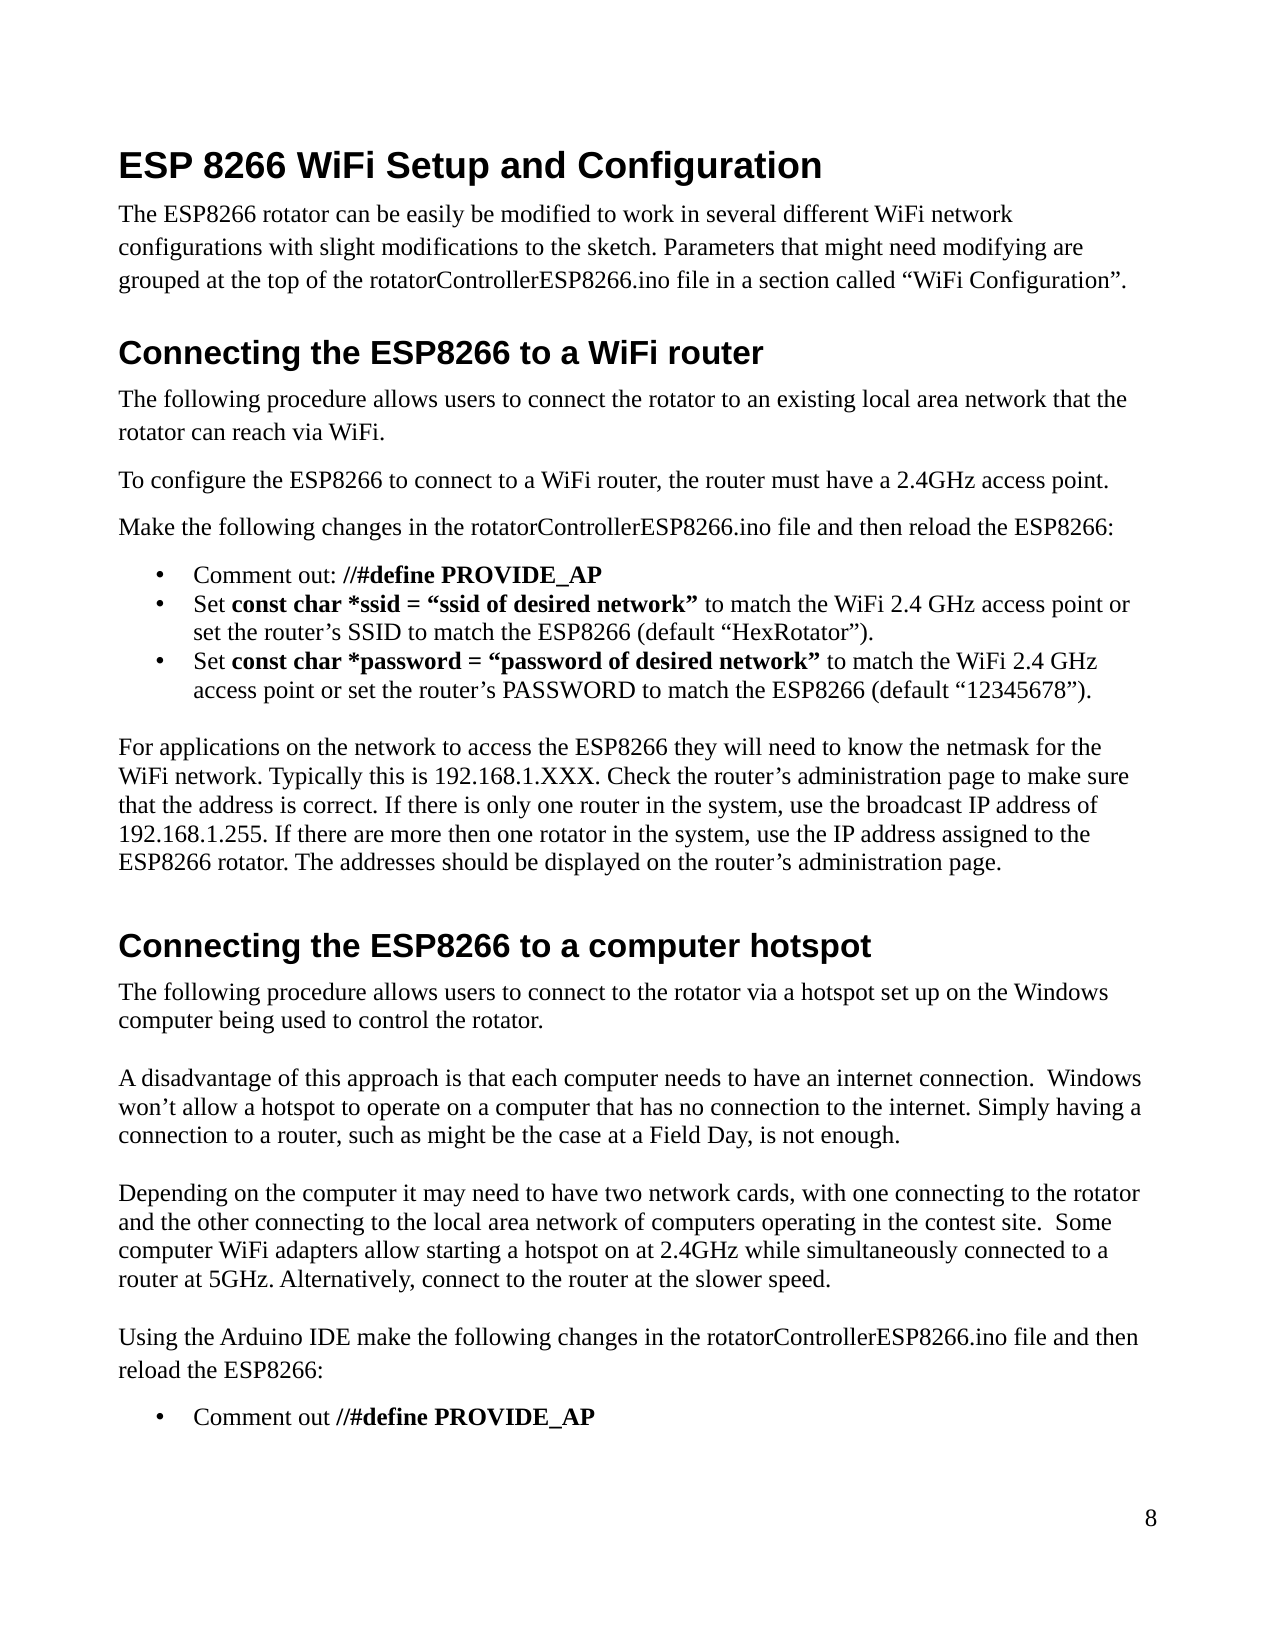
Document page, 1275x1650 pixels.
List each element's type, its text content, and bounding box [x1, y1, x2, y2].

text The following procedure allows users to connect the rotator to an existing local area network that the rotator can reach via WiFi. [118, 384, 1157, 446]
subtitle ESP 8266 WiFi Setup and Configuration [118, 143, 1157, 186]
text The following procedure allows users to connect to the rotator via a hotspot set up on the Windows computer being used to control the rotator. [118, 977, 1157, 1034]
text To configure the ESP8266 to connect to a WiFi router, the router must have a 2.4GHz access point. [118, 465, 1157, 493]
text Using the Arduino IDE make the following changes in the rotatorControllerESP8266.ino file and then reload the ESP8266: [118, 1322, 1157, 1383]
subtitle Connecting the ESP8266 to a computer hotspot [118, 926, 1157, 964]
text A disadvantage of this approach is that each computer needs to have an internet connection. Windows won’t allow a hotspot to operate on a computer that has no connection to the internet. Simply having a connection to a router, such as might be the case at a Field Day, is not enough. [118, 1063, 1157, 1149]
list Set const char *ssid = “ssid of desired network” to match the WiFi 2.4 GHz access point or set the router’s SSID to match the ESP8266 (default “HexRotator”). [156, 589, 1157, 646]
text The ESP8266 rotator can be easily be modified to work in several different WiFi network configurations with slight modifications to the sketch. Parameters that might need modifying are grouped at the top of the rotatorControllerESP8266.ino file in a section called “WiFi Configuration”. [118, 199, 1157, 293]
text Make the following changes in the rotatorControllerESP8266.ino file and then reload the ESP8266: [118, 512, 1157, 541]
subtitle Connecting the ESP8266 to a WiFi router [118, 333, 1157, 372]
list Set const char *password = “password of desired network” to match the WiFi 2.4 GHz access point or set the router’s PASSWORD to match the ESP8266 (default “12345678”). [156, 646, 1157, 704]
list Comment out: //#define PROVIDE_AP [156, 560, 1157, 589]
text For applications on the network to access the ESP8266 they will need to know the netmask for the WiFi network. Typically this is 192.168.1.XXX. Check the router’s administration page to make sure that the address is correct. If there is only one router in the system, use the broadcast IP address of 192.168.1.255. If there are more then one rotator in the system, use the IP address assigned to the ESP8266 rotator. The addresses should be displayed on the router’s administration page. [118, 732, 1157, 876]
text Depending on the computer it may need to have two network cards, with one connecting to the rotator and the other connecting to the local area network of computers operating in the contest site. Some computer WiFi adapters allow starting a hotspot on at 2.4GHz while simultaneously connected to a router at 5GHz. Alternatively, connect to the router at the slower speed. [118, 1178, 1157, 1293]
list Comment out //#define PROVIDE_AP [156, 1402, 1157, 1431]
